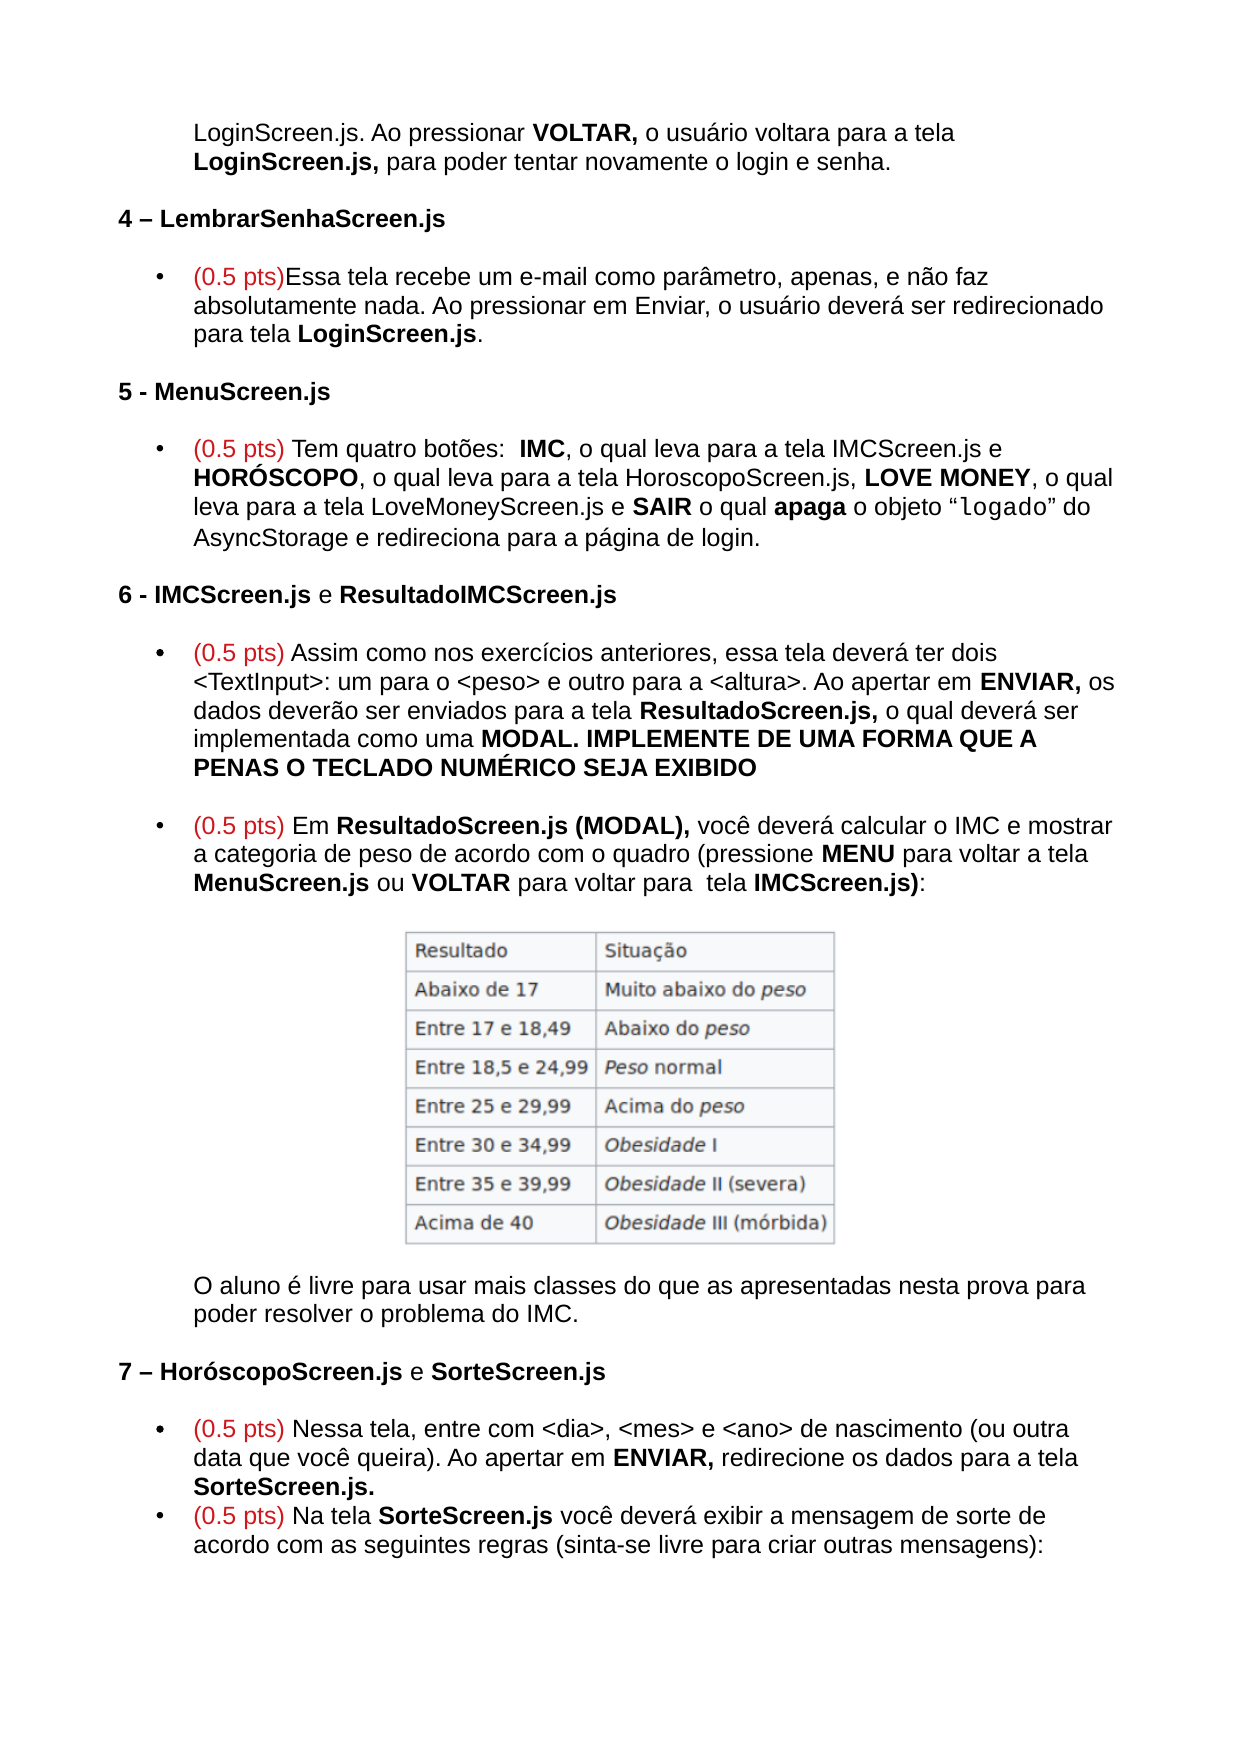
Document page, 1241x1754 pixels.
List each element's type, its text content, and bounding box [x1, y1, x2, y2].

picture [401, 925, 839, 1248]
text O aluno é livre para usar mais classes do que as apresentadas nesta prova para poder resolver o problema do IMC. [118, 1271, 1122, 1328]
text 6 - IMCScreen.js e ResultadoIMCScreen.js [118, 581, 1122, 609]
text 7 – HoróscopoScreen.js e SorteScreen.js [118, 1357, 1122, 1386]
text 4 – LembrarSenhaScreen.js [118, 204, 1122, 233]
list (0.5 pts) Em ResultadoScreen.js (MODAL), você deverá calcular o IMC e mostrar a categoria de peso de acordo com o quadro (pressione MENU para voltar a tela MenuScreen.js ou VOLTAR para voltar para tela IMCScreen.js): [156, 811, 1122, 897]
list LoginScreen.js. Ao pressionar VOLTAR, o usuário voltara para a tela LoginScreen.js, para poder tentar novamente o login e senha. [156, 118, 1122, 176]
list (0.5 pts) Na tela SorteScreen.js você deverá exibir a mensagem de sorte de acordo com as seguintes regras (sinta-se livre para criar outras mensagens): [156, 1501, 1122, 1558]
list (0.5 pts) Assim como nos exercícios anteriores, essa tela deverá ter dois <TextInput>: um para o <peso> e outro para a <altura>. Ao apertar em ENVIAR, os dados deverão ser enviados para a tela ResultadoScreen.js, o qual deverá ser implementada como uma MODAL. IMPLEMENTE DE UMA FORMA QUE A PENAS O TECLADO NUMÉRICO SEJA EXIBIDO [156, 638, 1122, 782]
list (0.5 pts)Essa tela recebe um e-mail como parâmetro, apenas, e não faz absolutamente nada. Ao pressionar em Enviar, o usuário deverá ser redirecionado para tela LoginScreen.js. [156, 262, 1122, 348]
text 5 - MenuScreen.js [118, 377, 1122, 406]
list (0.5 pts) Nessa tela, entre com <dia>, <mes> e <ano> de nascimento (ou outra data que você queira). Ao apertar em ENVIAR, redirecione os dados para a tela SorteScreen.js. [156, 1414, 1122, 1501]
list (0.5 pts) Tem quatro botões: IMC, o qual leva para a tela IMCScreen.js e HORÓSCOPO, o qual leva para a tela HoroscopoScreen.js, LOVE MONEY, o qual leva para a tela LoveMoneyScreen.js e SAIR o qual apaga o objeto “logado” do AsyncStorage e redireciona para a página de login. [156, 434, 1122, 552]
